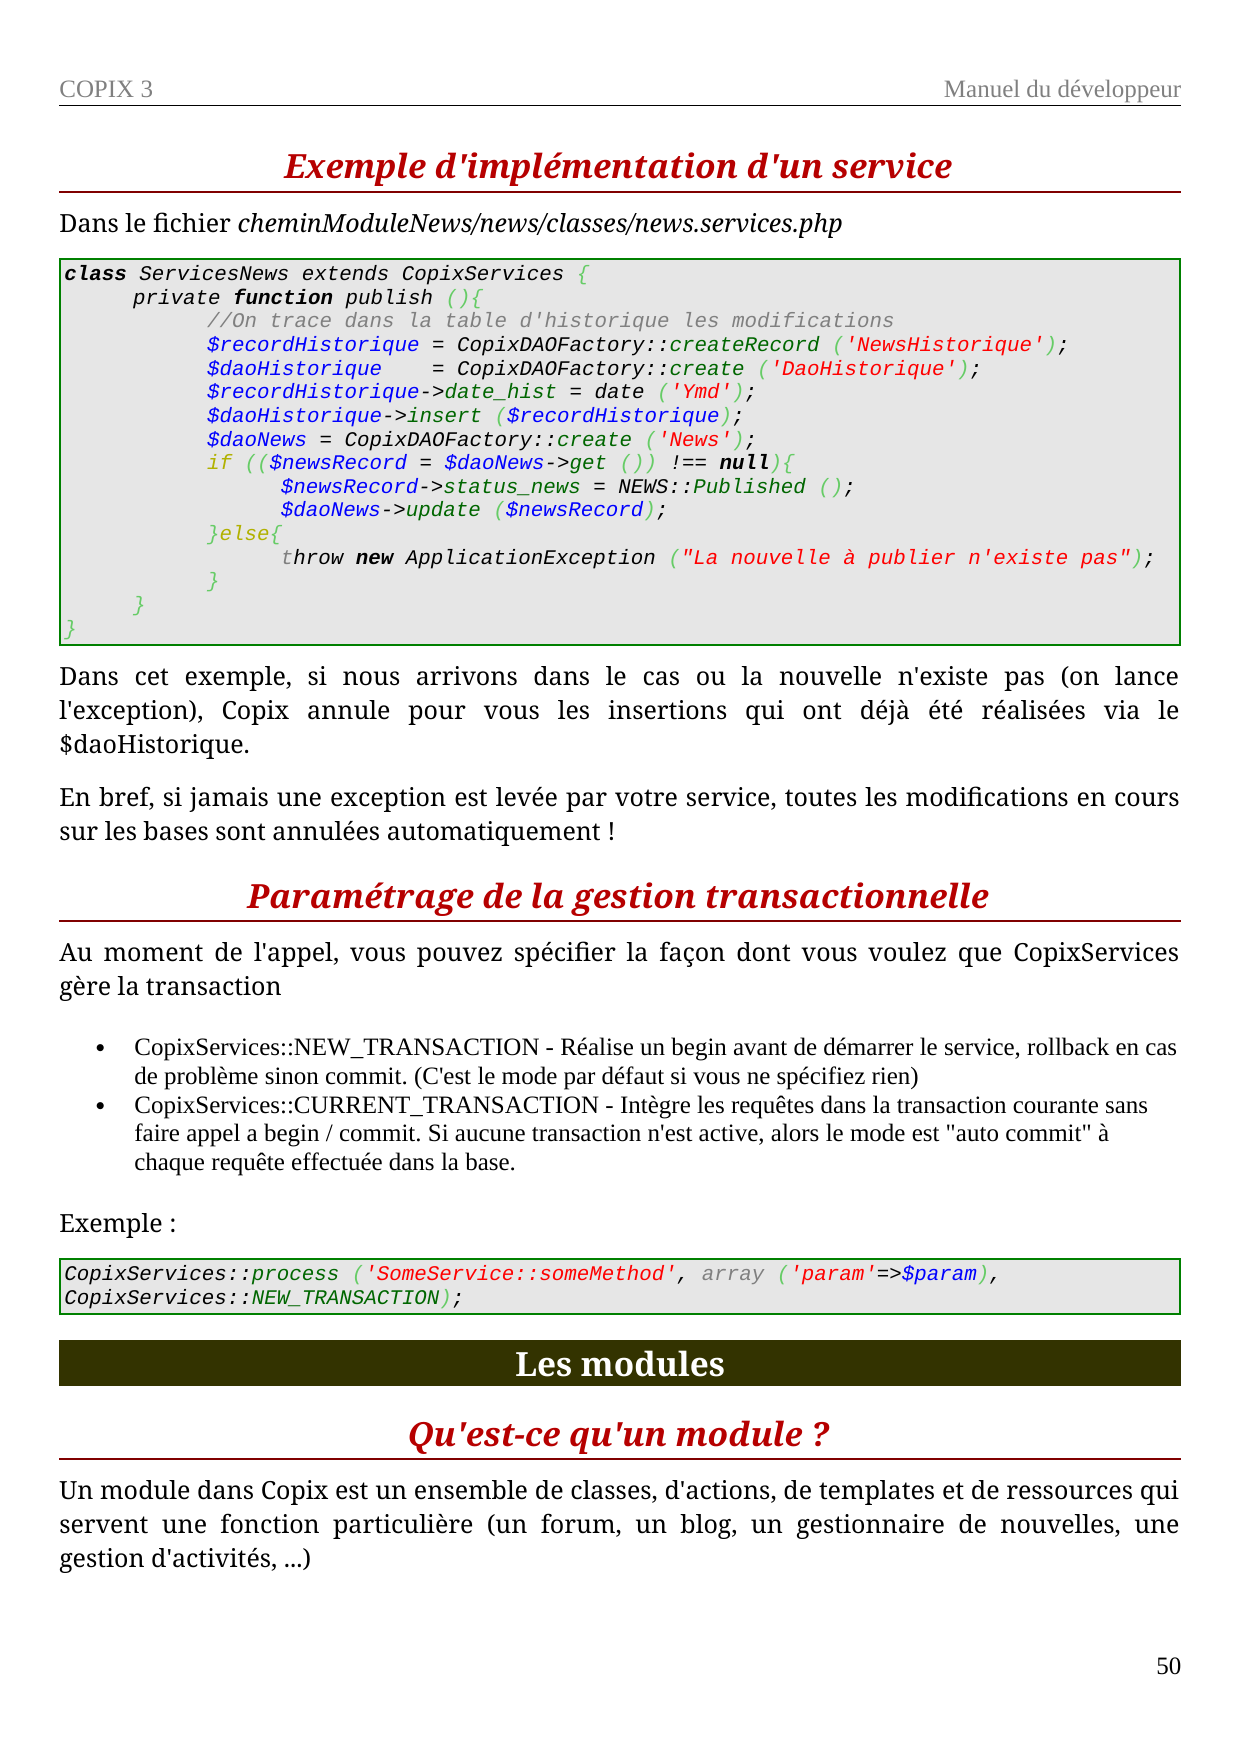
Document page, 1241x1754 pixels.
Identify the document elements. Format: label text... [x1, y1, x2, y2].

text $recordHistorique = CopixDAOFactory::createRecord ('NewsHistorique'); [61, 329, 1179, 353]
subtitle Qu'est-ce qu'un module ? [59, 1411, 1181, 1458]
text Dans le fichier cheminModuleNews/news/classes/news.services.php [59, 205, 1181, 239]
text Un module dans Copix est un ensemble de classes, d'actions, de templates et de ressources qui servent une fonction particulière (un forum, un blog, un gestionnaire de nouvelles, une gestion d'activités, ...) [59, 1473, 1181, 1575]
text throw new ApplicationException ("La nouvelle à publier n'existe pas"); [61, 542, 1179, 565]
text $daoNews = CopixDAOFactory::create ('News'); [61, 423, 1179, 447]
list CopixServices::NEW_TRANSACTION - Réalise un begin avant de démarrer le service, rollback en cas de problème sinon commit. (C'est le mode par défaut si vous ne spécifiez rien) [97, 1032, 1181, 1090]
text CopixServices::process ('SomeService::someMethod', array ('param'=>$param), CopixServices::NEW_TRANSACTION); [61, 1260, 1179, 1313]
text $daoHistorique->insert ($recordHistorique); [61, 400, 1179, 423]
text private function publish (){ [61, 282, 1179, 305]
text //On trace dans la table d'historique les modifications [61, 305, 1179, 329]
subtitle Paramétrage de la gestion transactionnelle [59, 873, 1181, 920]
text }else{ [61, 518, 1179, 542]
text Exemple : [59, 1205, 1181, 1239]
text $newsRecord->status_news = NEWS::Published (); [61, 471, 1179, 494]
subtitle Les modules [59, 1340, 1181, 1386]
text Au moment de l'appel, vous pouvez spécifier la façon dont vous voulez que CopixServices gère la transaction [59, 935, 1181, 1003]
list CopixServices::CURRENT_TRANSACTION - Intègre les requêtes dans la transaction courante sans faire appel a begin / commit. Si aucune transaction n'est active, alors le mode est "auto commit" à chaque requête effectuée dans la base. [97, 1090, 1181, 1176]
text $recordHistorique->date_hist = date ('Ymd'); [61, 376, 1179, 400]
text Dans cet exemple, si nous arrivons dans le cas ou la nouvelle n'existe pas (on lance l'exception), Copix annule pour vous les insertions qui ont déjà été réalisées via le $daoHistorique. [59, 659, 1181, 761]
text } [61, 589, 1179, 613]
text class ServicesNews extends CopixServices { [61, 260, 1179, 282]
text En bref, si jamais une exception est levée par votre service, toutes les modifications en cours sur les bases sont annulées automatiquement ! [59, 780, 1181, 848]
text } [61, 565, 1179, 589]
text } [61, 613, 1179, 644]
text $daoHistorique = CopixDAOFactory::create ('DaoHistorique'); [61, 353, 1179, 376]
subtitle Exemple d'implémentation d'un service [59, 143, 1181, 191]
text if (($newsRecord = $daoNews->get ()) !== null){ [61, 447, 1179, 471]
text $daoNews->update ($newsRecord); [61, 494, 1179, 518]
